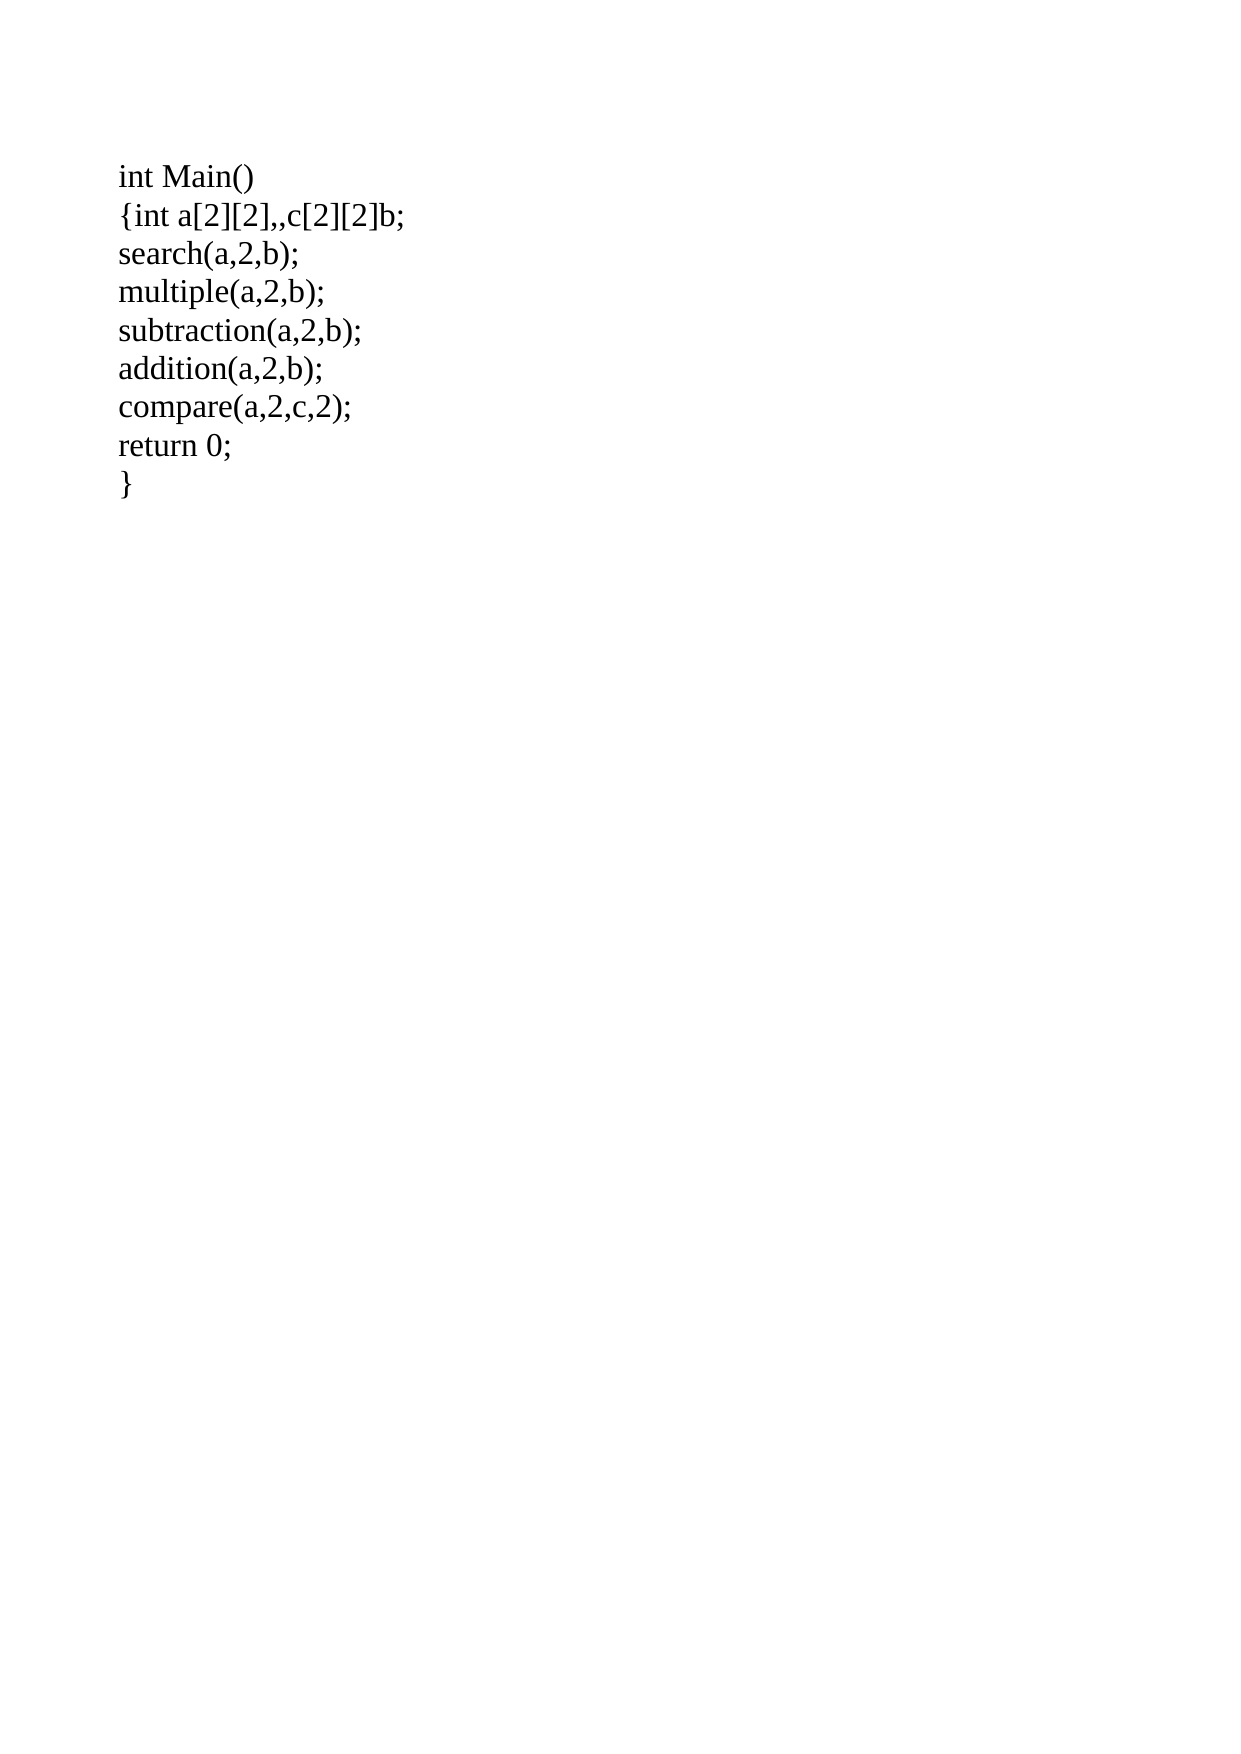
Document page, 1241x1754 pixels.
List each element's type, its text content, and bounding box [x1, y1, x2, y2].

text {int a[2][2],,c[2][2]b; [118, 195, 1122, 233]
text int Main() [118, 156, 1122, 195]
text addition(a,2,b); [118, 348, 1122, 386]
text return 0; [118, 425, 1122, 463]
text compare(a,2,c,2); [118, 386, 1122, 425]
text subtraction(a,2,b); [118, 310, 1122, 348]
text multiple(a,2,b); [118, 271, 1122, 310]
text } [118, 463, 1122, 501]
text search(a,2,b); [118, 233, 1122, 271]
